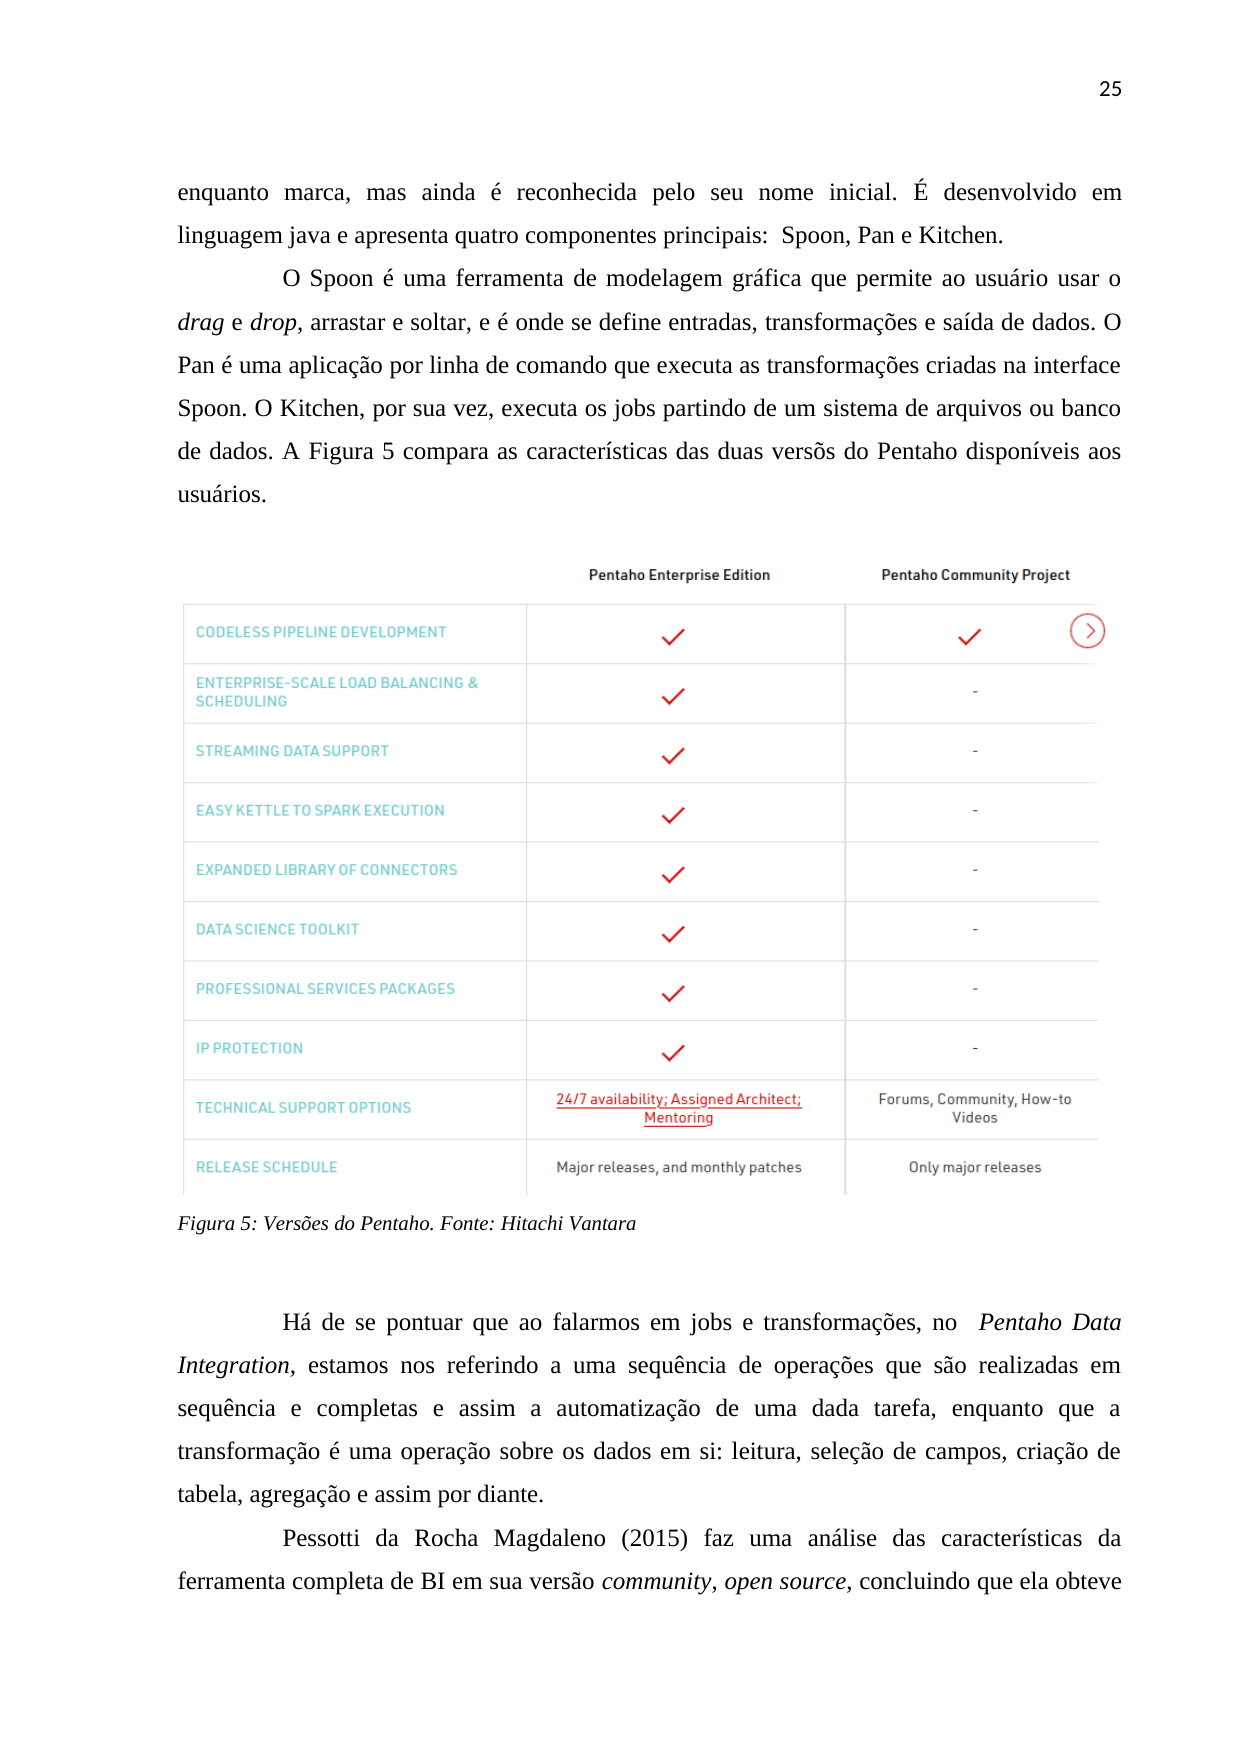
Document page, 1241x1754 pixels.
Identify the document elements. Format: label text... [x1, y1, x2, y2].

text enquanto marca, mas ainda é reconhecida pelo seu nome inicial. É desenvolvido em linguagem java e apresenta quatro componentes principais: Spoon, Pan e Kitchen. [177, 177, 1122, 249]
picture [181, 553, 1118, 1195]
text O Spoon é uma ferramenta de modelagem gráfica que permite ao usuário usar o drag e drop, arrastar e soltar, e é onde se define entradas, transformações e saída de dados. O Pan é uma aplicação por linha de comando que executa as transformações criadas na interface Spoon. O Kitchen, por sua vez, executa os jobs partindo de um sistema de arquivos ou banco de dados. A Figura 5 compara as características das duas versõs do Pentaho disponíveis aos usuários. [177, 263, 1122, 508]
text Há de se pontuar que ao falarmos em jobs e transformações, no Pentaho Data Integration, estamos nos referindo a uma sequência de operações que são realizadas em sequência e completas e assim a automatização de uma dada tarefa, enquanto que a transformação é uma operação sobre os dados em si: leitura, seleção de campos, criação de tabela, agregação e assim por diante. [177, 1307, 1122, 1508]
text Pessotti da Rocha Magdaleno (2015) faz uma análise das características da ferramenta completa de BI em sua versão community, open source, concluindo que ela obteve [177, 1523, 1122, 1594]
text Figura 5: Versões do Pentaho. Fonte: Hitachi Vantara [177, 553, 1122, 1235]
